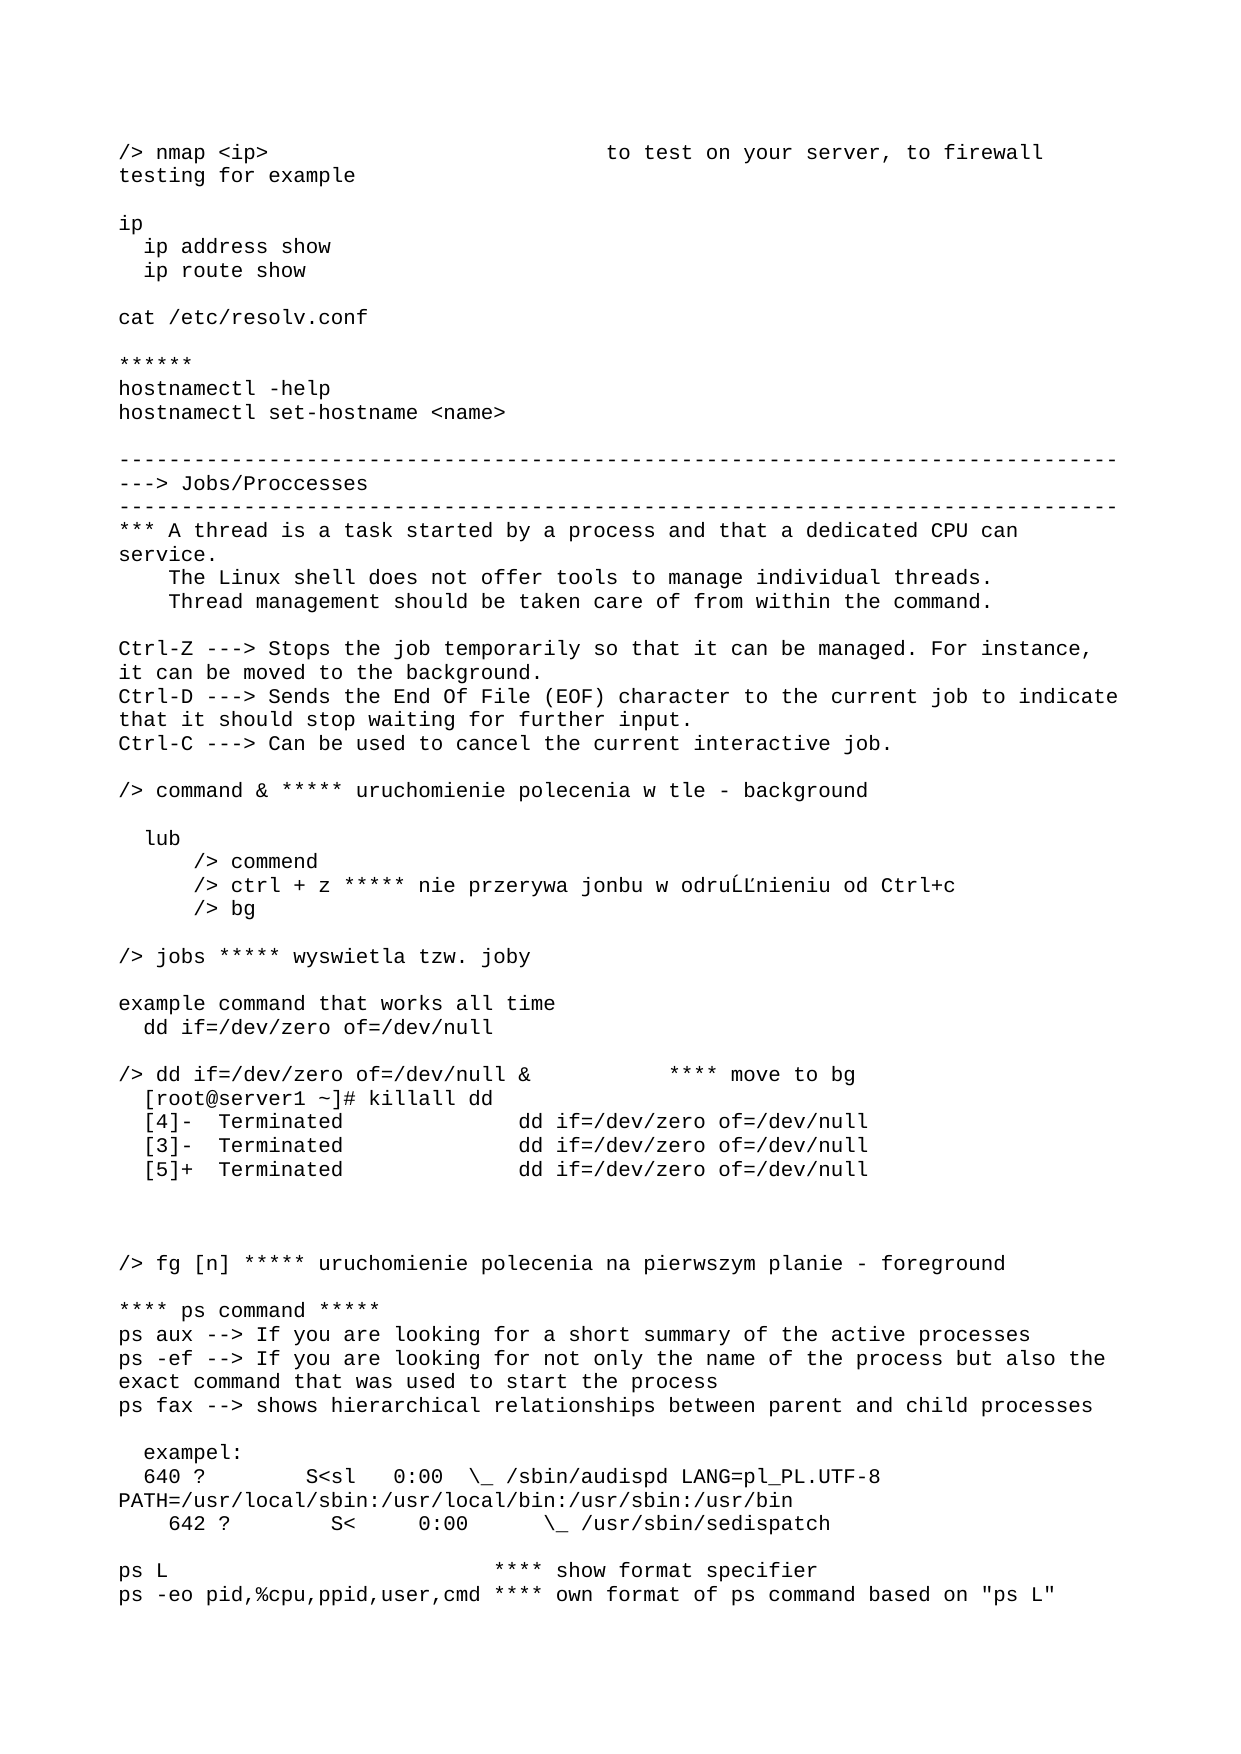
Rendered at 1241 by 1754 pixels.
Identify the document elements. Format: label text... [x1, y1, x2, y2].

text ip address show [118, 236, 1122, 260]
text /> command & ***** uruchomienie polecenia w tle - background [118, 780, 1122, 804]
text /> nmap <ip> to test on your server, to firewall testing for example [118, 142, 1122, 189]
text /> commend [118, 851, 1122, 875]
text ps fax --> shows hierarchical relationships between parent and child processes [118, 1395, 1122, 1419]
text hostnamectl set-hostname <name> [118, 402, 1122, 426]
text Thread management should be taken care of from within the command. [118, 591, 1122, 615]
text [3]- Terminated dd if=/dev/zero of=/dev/null [118, 1135, 1122, 1158]
text -------------------------------------------------------------------------------- [118, 496, 1122, 520]
text /> dd if=/dev/zero of=/dev/null & **** move to bg [118, 1064, 1122, 1088]
text ip [118, 213, 1122, 236]
text lub [118, 827, 1122, 851]
text The Linux shell does not offer tools to manage individual threads. [118, 567, 1122, 591]
text [5]+ Terminated dd if=/dev/zero of=/dev/null [118, 1158, 1122, 1182]
text example command that works all time [118, 993, 1122, 1017]
text -------------------------------------------------------------------------------- [118, 449, 1122, 473]
text /> bg [118, 898, 1122, 922]
text Ctrl-Z ---> Stops the job temporarily so that it can be managed. For instance, it can be moved to the background. [118, 638, 1122, 686]
text ps aux --> If you are looking for a short summary of the active processes [118, 1324, 1122, 1348]
text ip route show [118, 260, 1122, 284]
text /> fg [n] ***** uruchomienie polecenia na pierwszym planie - foreground [118, 1253, 1122, 1277]
text *** A thread is a task started by a process and that a dedicated CPU can service. [118, 520, 1122, 567]
text Ctrl-C ---> Can be used to cancel the current interactive job. [118, 733, 1122, 757]
text /> ctrl + z ***** nie przerywa jonbu w odruĹĽnieniu od Ctrl+c [118, 875, 1122, 898]
text ****** [118, 354, 1122, 378]
text [root@server1 ~]# killall dd [118, 1088, 1122, 1111]
text exampel: [118, 1442, 1122, 1466]
text hostnamectl -help [118, 378, 1122, 402]
text /> jobs ***** wyswietla tzw. joby [118, 946, 1122, 969]
text 642 ? S< 0:00 \_ /usr/sbin/sedispatch [118, 1513, 1122, 1537]
text [4]- Terminated dd if=/dev/zero of=/dev/null [118, 1111, 1122, 1135]
text ps -ef --> If you are looking for not only the name of the process but also the exact command that was used to start the process [118, 1348, 1122, 1395]
text ---> Jobs/Proccesses [118, 473, 1122, 496]
text 640 ? S<sl 0:00 \_ /sbin/audispd LANG=pl_PL.UTF-8 PATH=/usr/local/sbin:/usr/local/bin:/usr/sbin:/usr/bin [118, 1466, 1122, 1513]
text cat /etc/resolv.conf [118, 307, 1122, 331]
text ps L **** show format specifier [118, 1561, 1122, 1584]
text dd if=/dev/zero of=/dev/null [118, 1017, 1122, 1040]
text ps -eo pid,%cpu,ppid,user,cmd **** own format of ps command based on "ps L" [118, 1584, 1122, 1608]
text **** ps command ***** [118, 1300, 1122, 1324]
text Ctrl-D ---> Sends the End Of File (EOF) character to the current job to indicate that it should stop waiting for further input. [118, 686, 1122, 733]
